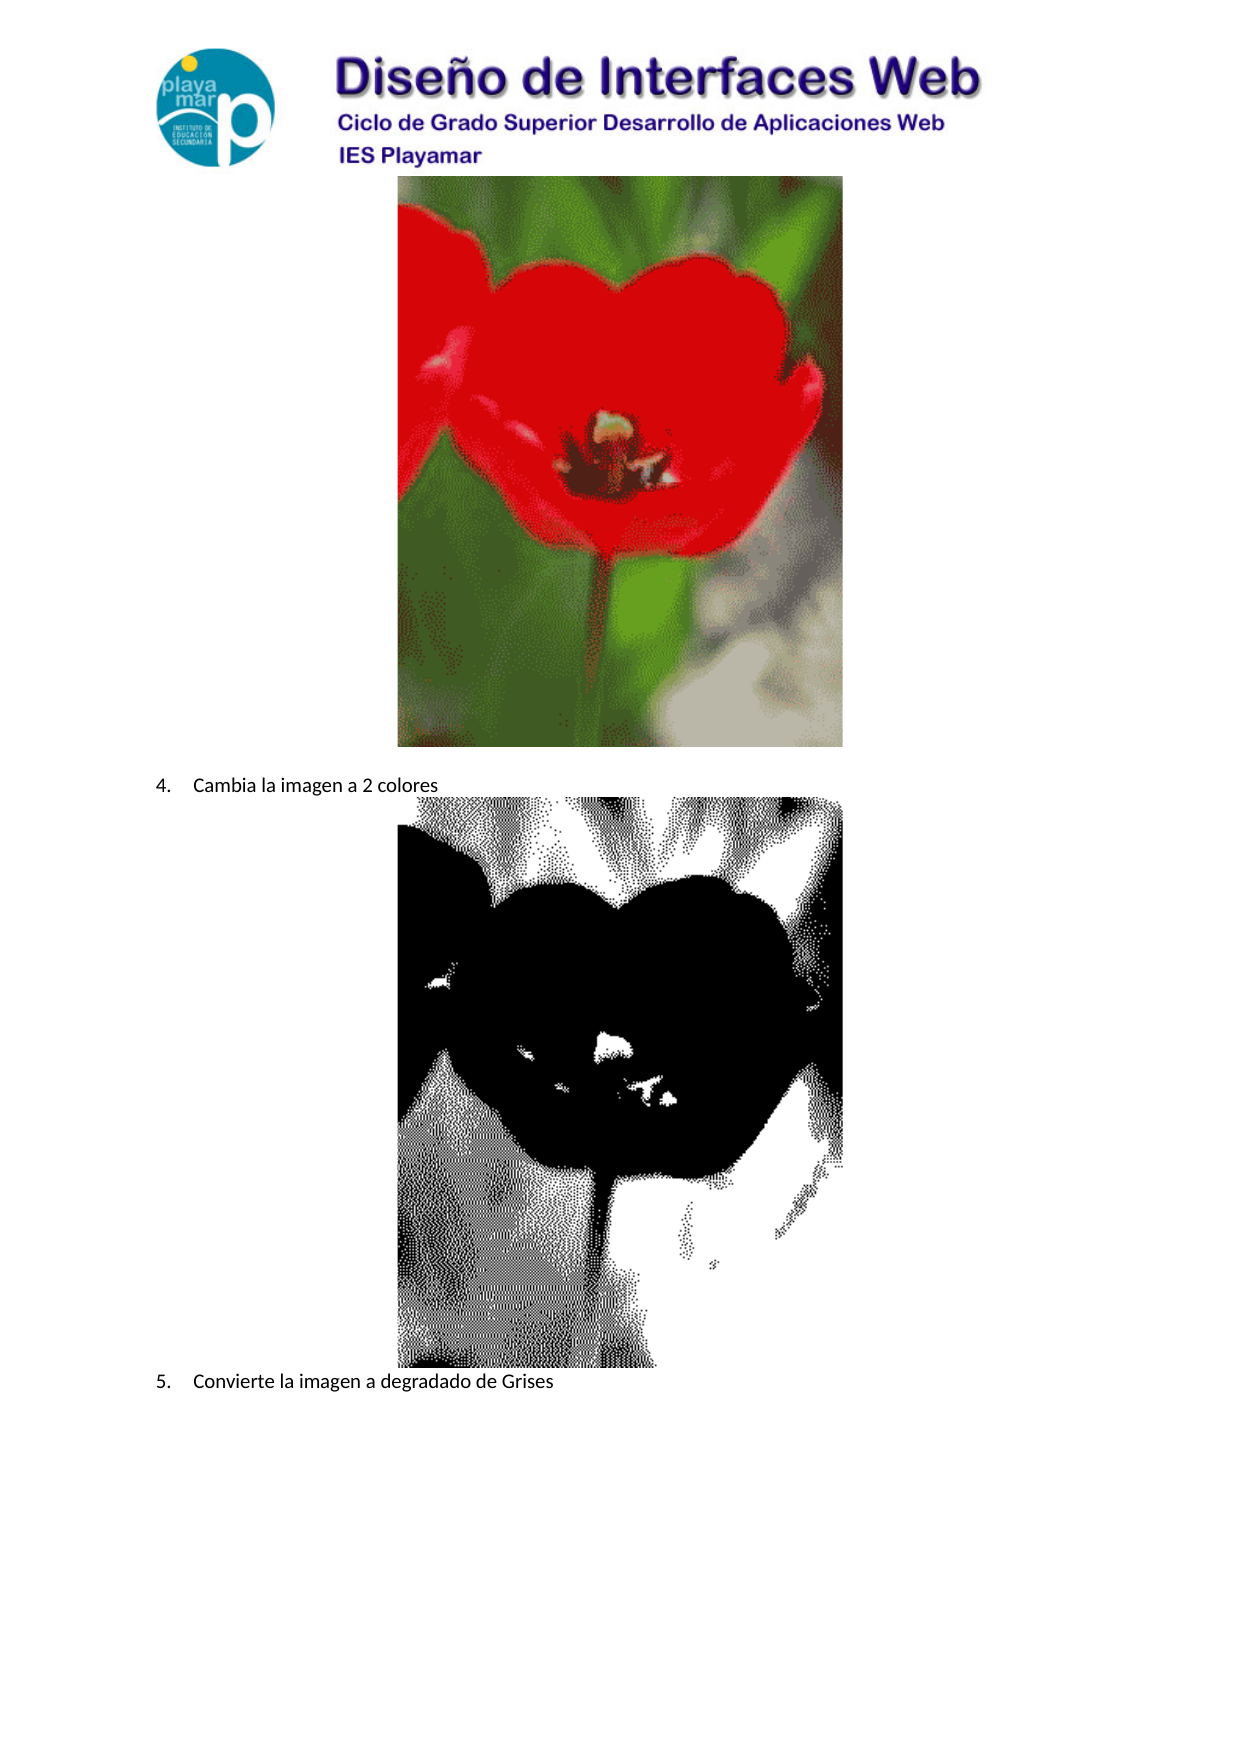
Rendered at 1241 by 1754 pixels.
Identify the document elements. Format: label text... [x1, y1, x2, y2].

list Cambia la imagen a 2 colores [156, 772, 1122, 797]
picture [397, 176, 843, 747]
picture [118, 39, 1123, 174]
picture [397, 797, 843, 1368]
list Convierte la imagen a degradado de Grises [156, 1184, 1122, 1393]
